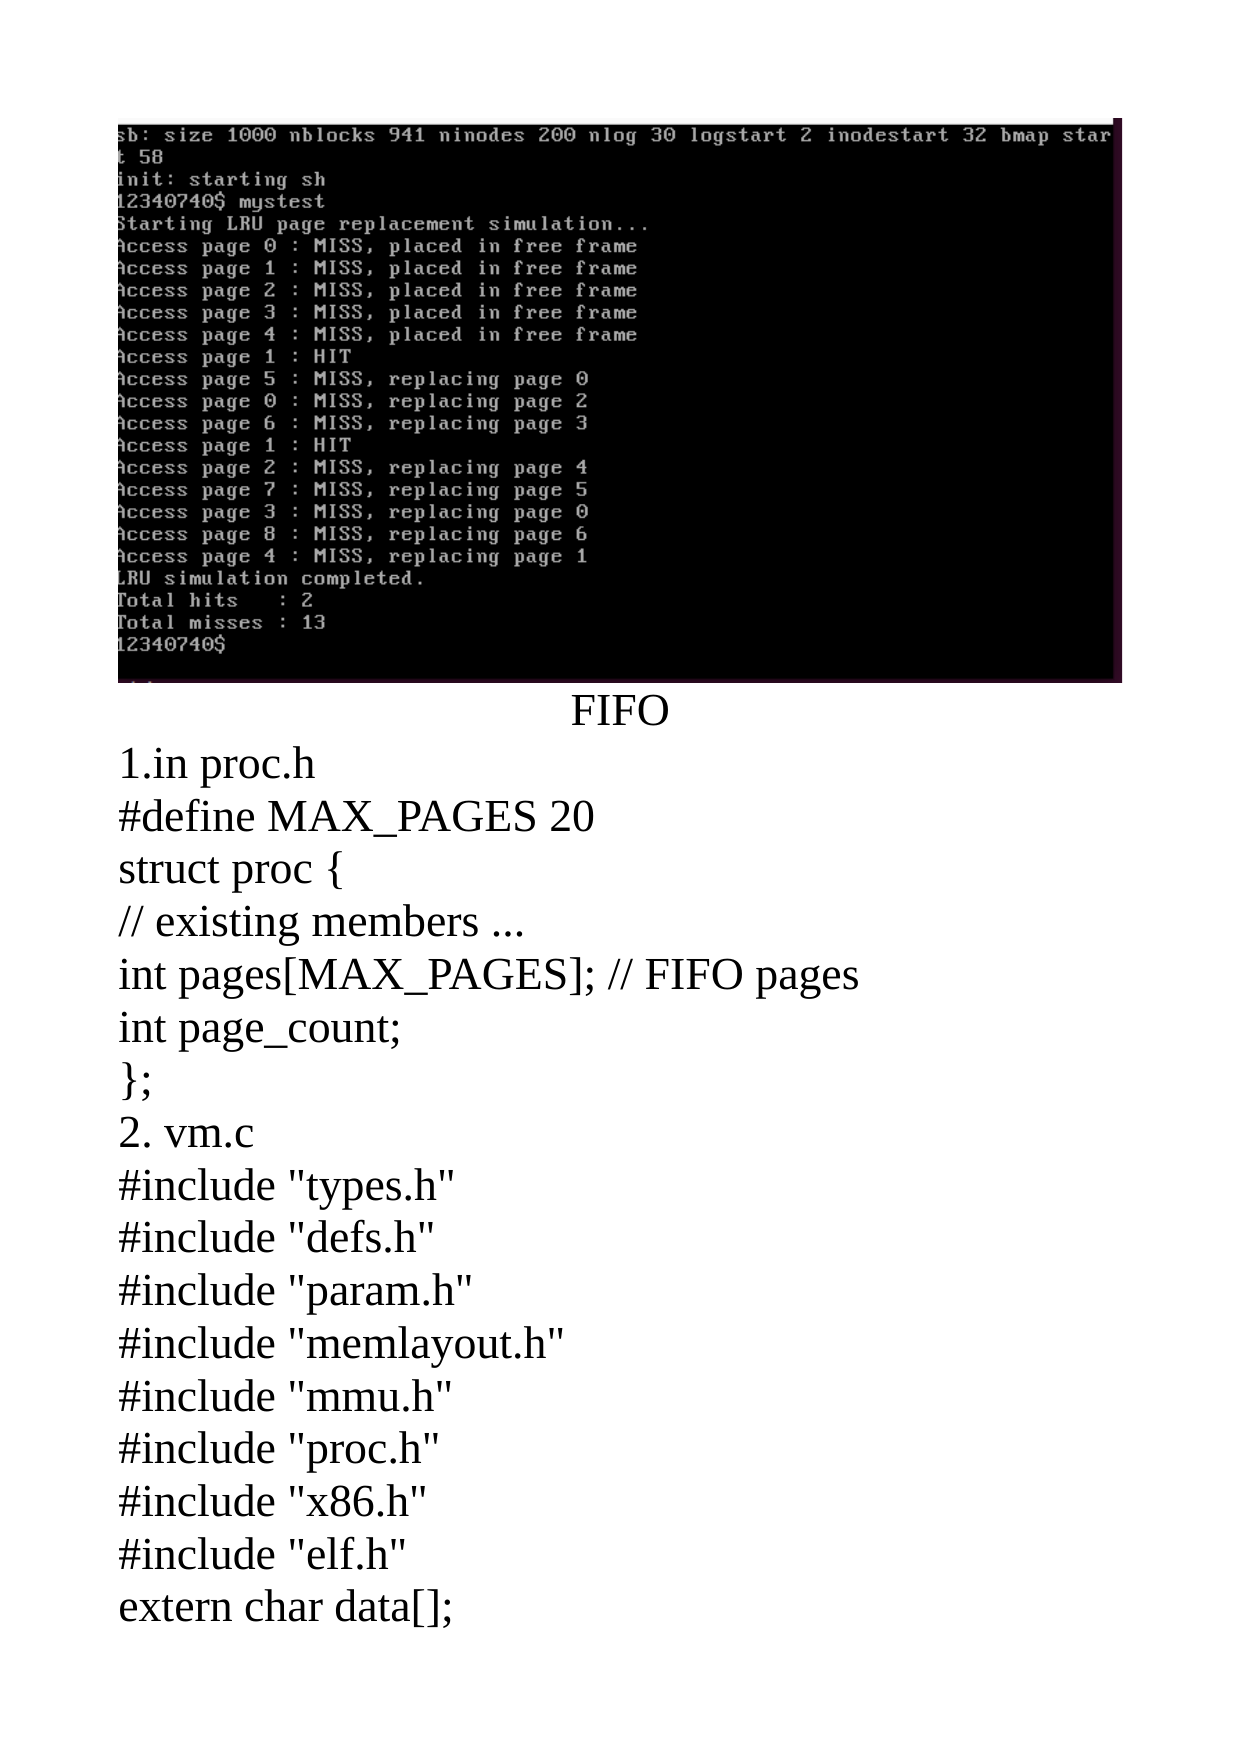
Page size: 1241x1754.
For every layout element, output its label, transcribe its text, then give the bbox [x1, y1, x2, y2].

text FIFO [118, 683, 1122, 736]
text struct proc { [118, 841, 1122, 894]
text 2. vm.c [118, 1105, 1122, 1157]
text #include "param.h" [118, 1263, 1122, 1316]
text // existing members ... [118, 894, 1122, 947]
text int pages[MAX_PAGES]; // FIFO pages [118, 947, 1122, 999]
text #include "mmu.h" [118, 1368, 1122, 1421]
text #include "types.h" [118, 1157, 1122, 1210]
text #include "x86.h" [118, 1474, 1122, 1526]
text int page_count; [118, 999, 1122, 1052]
text }; [118, 1052, 1122, 1105]
text extern char data[]; [118, 1579, 1122, 1632]
text #include "elf.h" [118, 1526, 1122, 1579]
text 1.in proc.h [118, 736, 1122, 788]
text #define MAX_PAGES 20 [118, 788, 1122, 841]
text #include "proc.h" [118, 1421, 1122, 1474]
text #include "defs.h" [118, 1210, 1122, 1263]
picture [118, 118, 1123, 683]
text #include "memlayout.h" [118, 1316, 1122, 1368]
